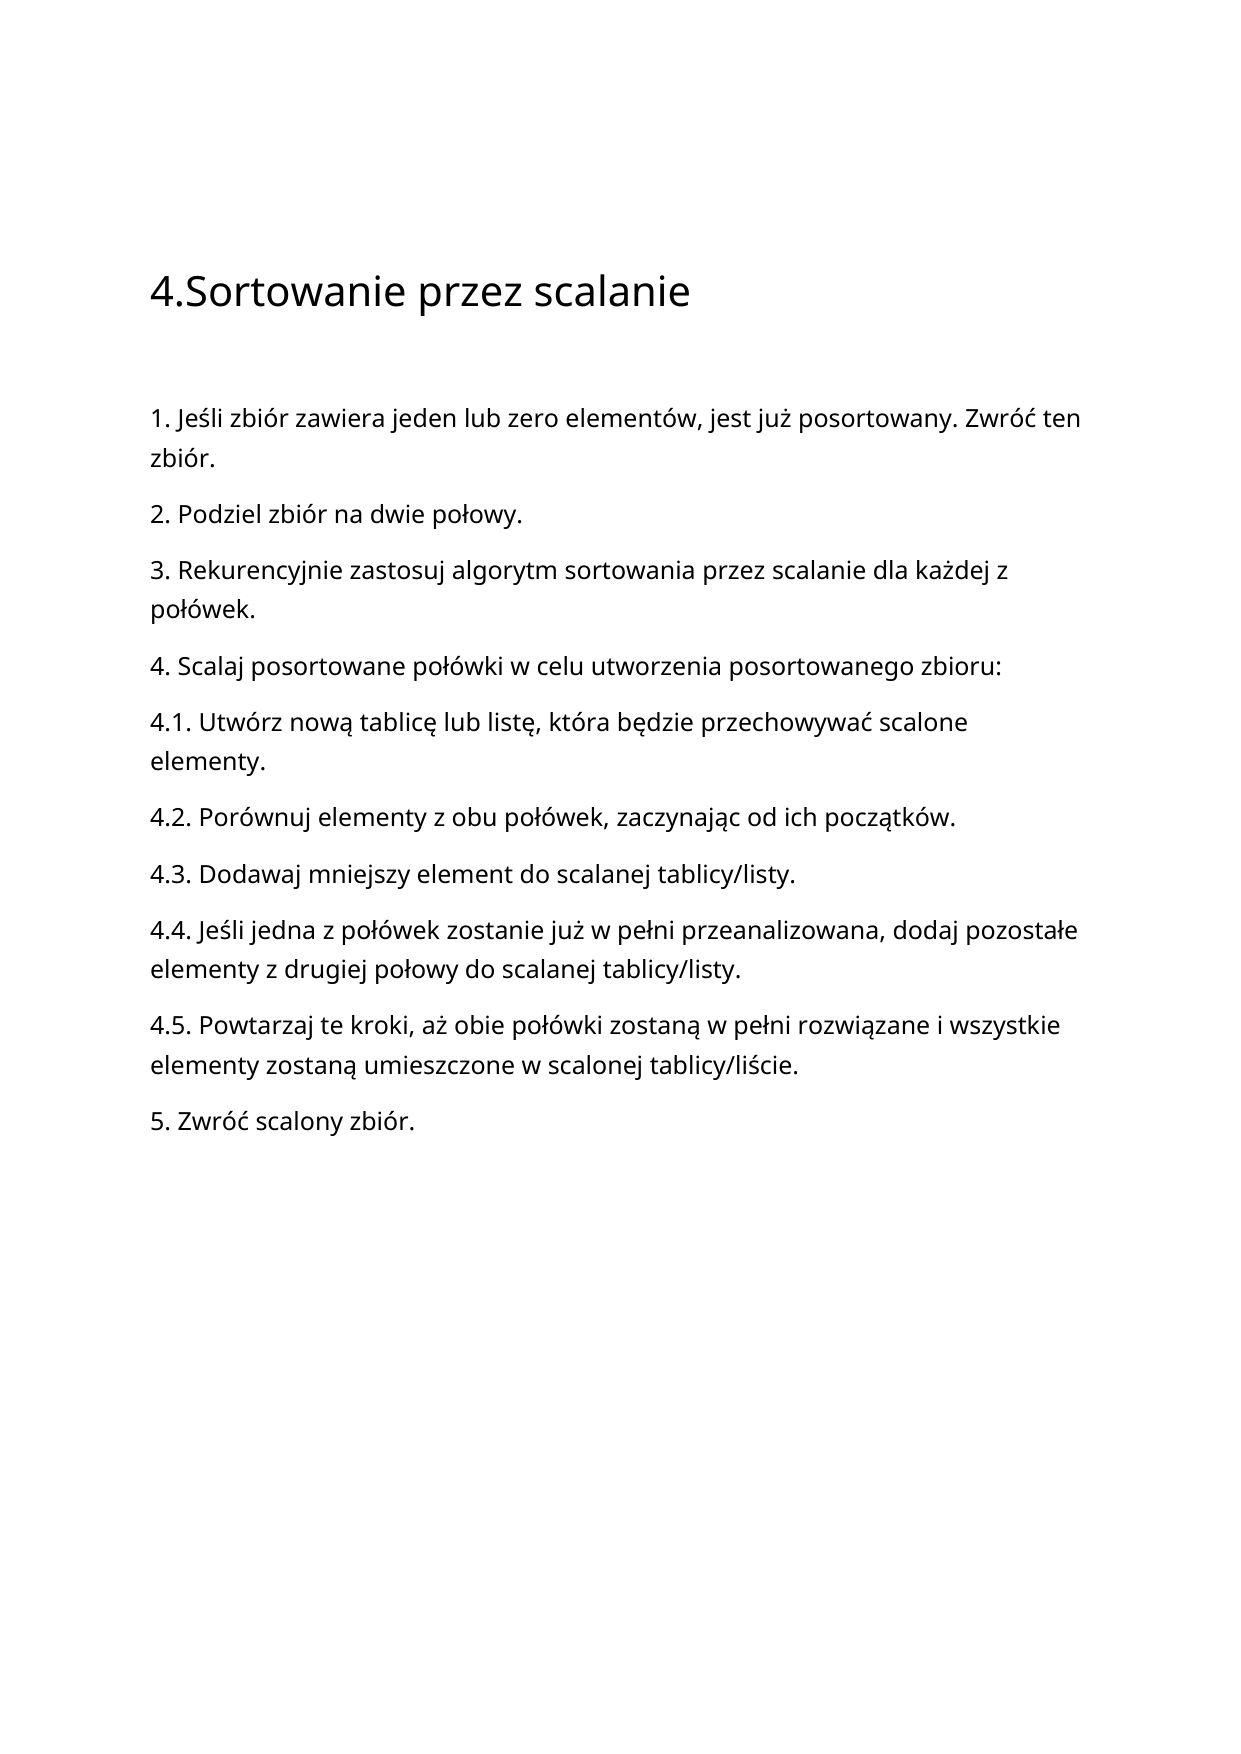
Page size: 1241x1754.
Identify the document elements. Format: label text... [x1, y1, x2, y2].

text 4.4. Jeśli jedna z połówek zostanie już w pełni przeanalizowana, dodaj pozostałe elementy z drugiej połowy do scalanej tablicy/listy. [150, 912, 1090, 986]
text 3. Rekurencyjnie zastosuj algorytm sortowania przez scalanie dla każdej z połówek. [150, 553, 1090, 626]
text 4.5. Powtarzaj te kroki, aż obie połówki zostaną w pełni rozwiązane i wszystkie elementy zostaną umieszczone w scalonej tablicy/liście. [150, 1008, 1090, 1082]
text 5. Zwróć scalony zbiór. [150, 1104, 1090, 1138]
text 4.1. Utwórz nową tablicę lub listę, która będzie przechowywać scalone elementy. [150, 704, 1090, 778]
text 4.3. Dodawaj mniejszy element do scalanej tablicy/listy. [150, 856, 1090, 890]
text 4. Scalaj posortowane połówki w celu utworzenia posortowanego zbioru: [150, 648, 1090, 682]
text 4.2. Porównuj elementy z obu połówek, zaczynając od ich początków. [150, 800, 1090, 834]
text 4.Sortowanie przez scalanie [150, 262, 1090, 319]
text 1. Jeśli zbiór zawiera jeden lub zero elementów, jest już posortowany. Zwróć ten zbiór. [150, 401, 1090, 474]
text 2. Podziel zbiór na dwie połowy. [150, 497, 1090, 531]
